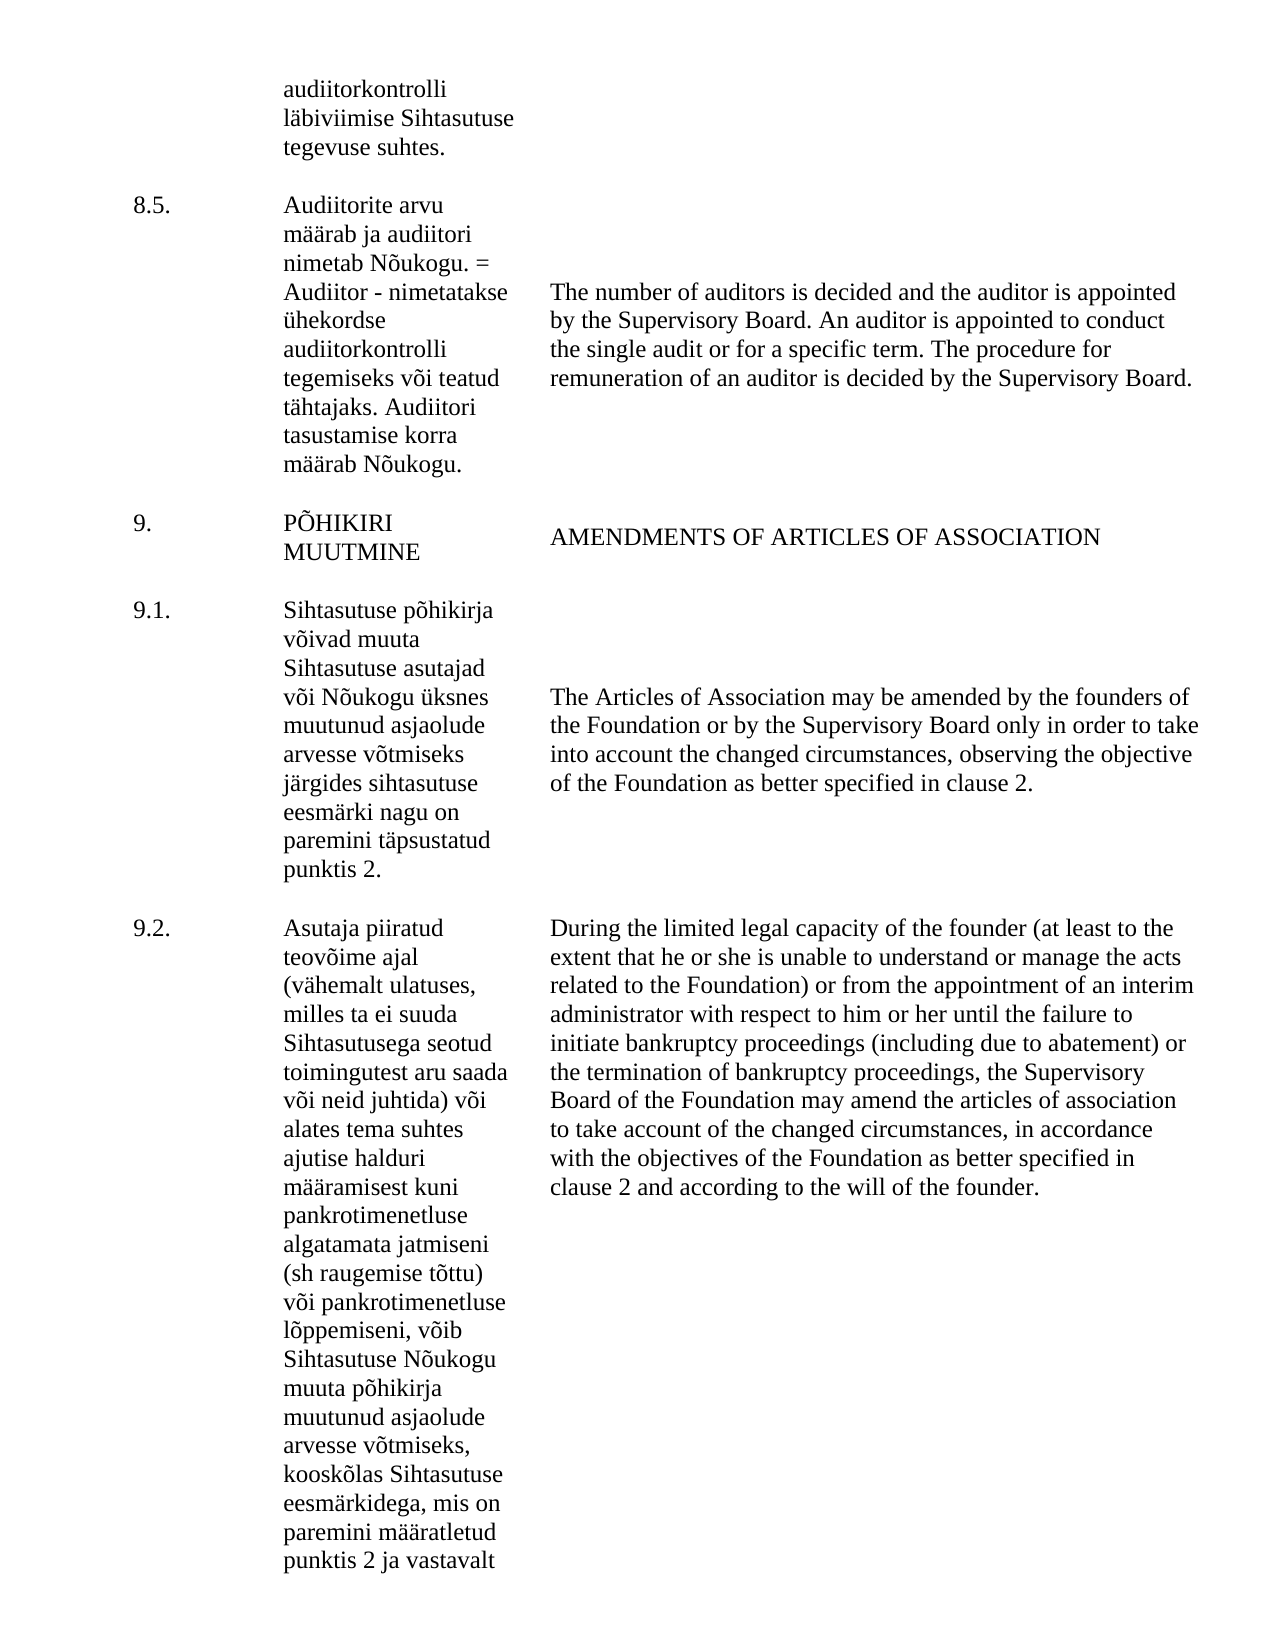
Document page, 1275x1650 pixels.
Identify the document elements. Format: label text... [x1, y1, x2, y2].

table_cell The number of auditors is decided and the auditor is appointed by the Supervisory Board. An auditor is appointed to conduct the single audit or for a specific term. The procedure for remuneration of an auditor is decided by the Supervisory Board. [535, 175, 1216, 493]
table_cell AMENDMENTS OF ARTICLES OF ASSOCIATION [535, 493, 1216, 580]
table_cell PÕHIKIRI MUUTMINE [118, 493, 535, 580]
table_cell audiitorkontrolli läbiviimise Sihtasutuse tegevuse suhtes. [118, 59, 535, 175]
table_cell Audiitorite arvu määrab ja audiitori nimetab Nõukogu. = Audiitor - nimetatakse ühekordse audiitorkontrolli tegemiseks või teatud tähtajaks. Audiitori tasustamise korra määrab Nõukogu. [118, 175, 535, 493]
table_cell Sihtasutuse põhikirja võivad muuta Sihtasutuse asutajad või Nõukogu üksnes muutunud asjaolude arvesse võtmiseks järgides sihtasutuse eesmärki nagu on paremini täpsustatud punktis 2. [118, 580, 535, 898]
table_cell Asutaja piiratud teovõime ajal (vähemalt ulatuses, milles ta ei suuda Sihtasutusega seotud toimingutest aru saada või neid juhtida) või alates tema suhtes ajutise halduri määramisest kuni pankrotimenetluse algatamata jatmiseni (sh raugemise tõttu) või pankrotimenetluse lõppemiseni, võib Sihtasutuse Nõukogu muuta põhikirja muutunud asjaolude arvesse võtmiseks, kooskõlas Sihtasutuse eesmärkidega, mis on paremini määratletud punktis 2 ja vastavalt [118, 898, 535, 1589]
table_cell During the limited legal capacity of the founder (at least to the extent that he or she is unable to understand or manage the acts related to the Foundation) or from the appointment of an interim administrator with respect to him or her until the failure to initiate bankruptcy proceedings (including due to abatement) or the termination of bankruptcy proceedings, the Supervisory Board of the Foundation may amend the articles of association to take account of the changed circumstances, in accordance with the objectives of the Foundation as better specified in clause 2 and according to the will of the founder. [535, 898, 1216, 1589]
table_cell [535, 59, 1216, 175]
table_cell The Articles of Association may be amended by the founders of the Foundation or by the Supervisory Board only in order to take into account the changed circumstances, observing the objective of the Foundation as better specified in clause 2. [535, 580, 1216, 898]
